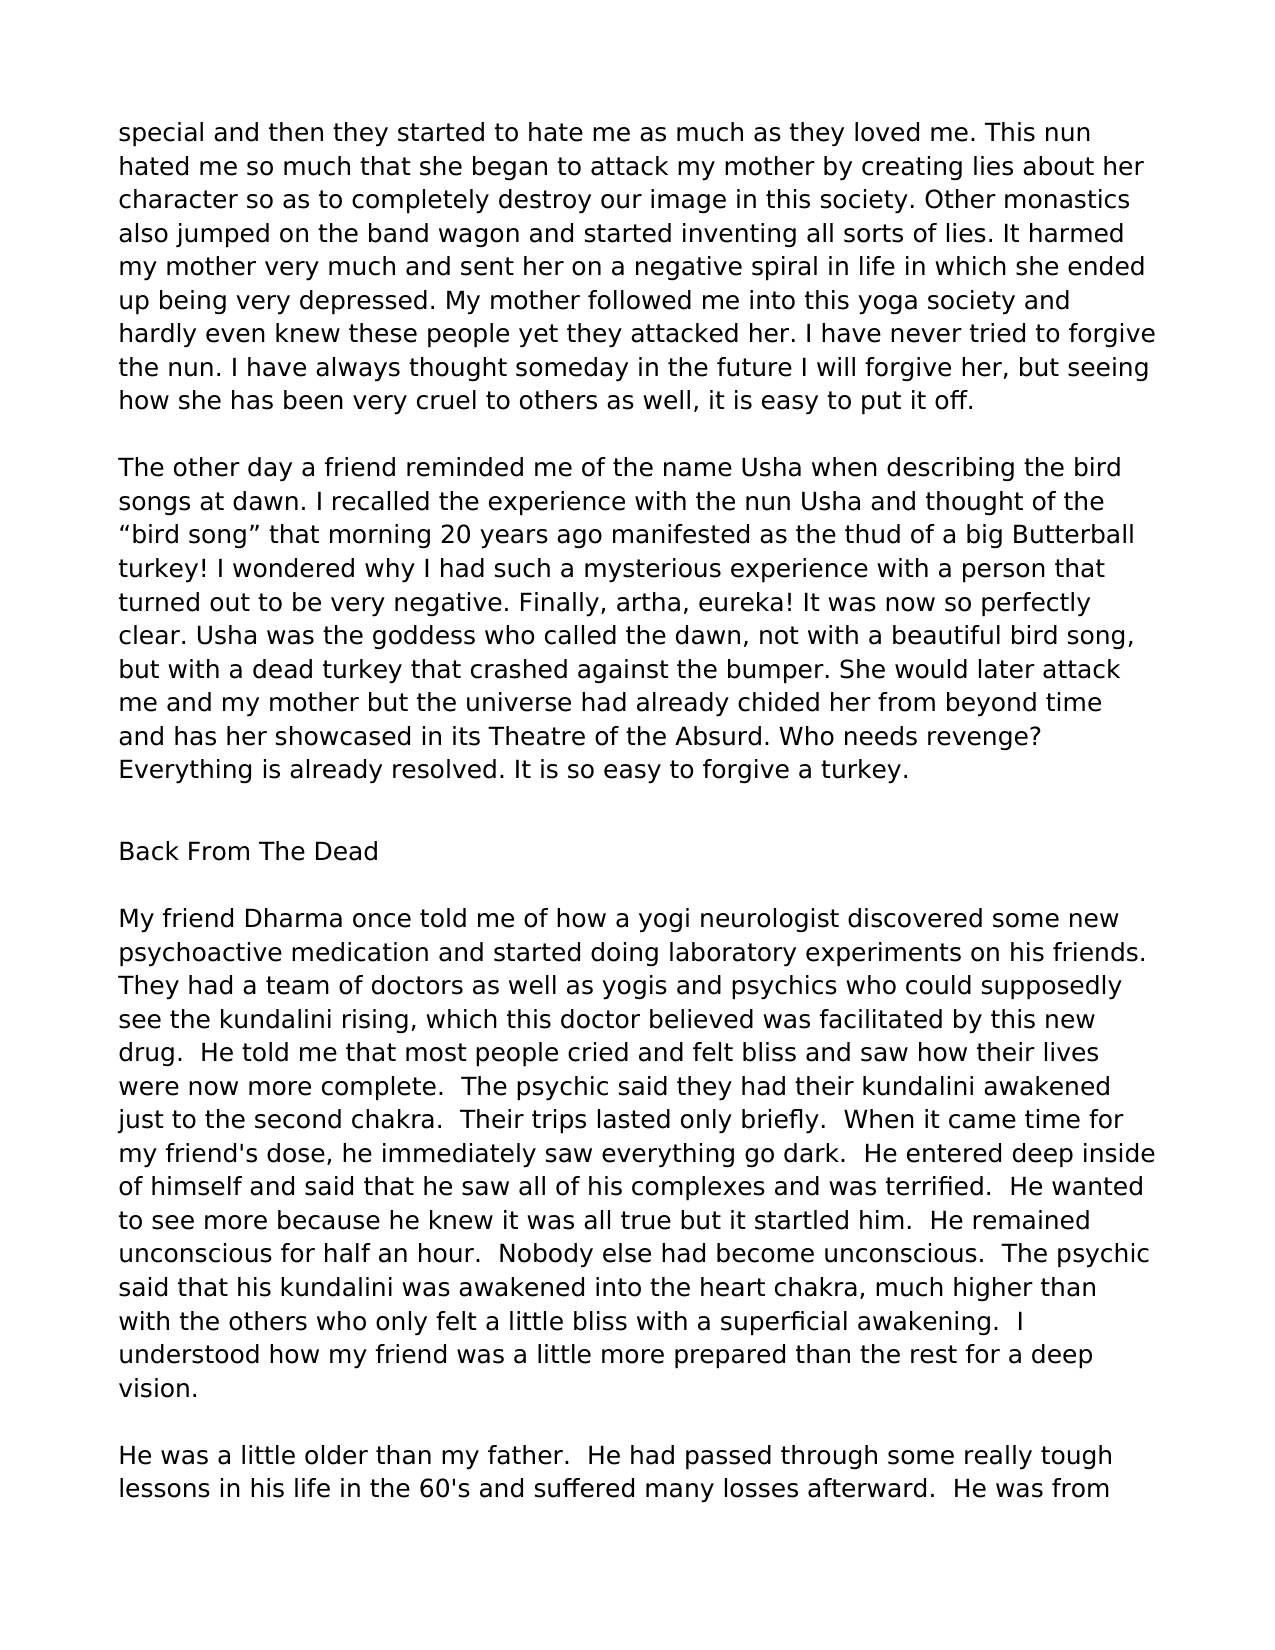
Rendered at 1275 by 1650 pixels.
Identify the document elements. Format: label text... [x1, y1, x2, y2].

text Back From The Dead My friend Dharma once told me of how a yogi neurologist discovered some new psychoactive medication and started doing laboratory experiments on his friends. They had a team of doctors as well as yogis and psychics who could supposedly see the kundalini rising, which this doctor believed was facilitated by this new drug. He told me that most people cried and felt bliss and saw how their lives were now more complete. The psychic said they had their kundalini awakened just to the second chakra. Their trips lasted only briefly. When it came time for my friend's dose, he immediately saw everything go dark. He entered deep inside of himself and said that he saw all of his complexes and was terrified. He wanted to see more because he knew it was all true but it startled him. He remained unconscious for half an hour. Nobody else had become unconscious. The psychic said that his kundalini was awakened into the heart chakra, much higher than with the others who only felt a little bliss with a superficial awakening. I understood how my friend was a little more prepared than the rest for a deep vision. He was a little older than my father. He had passed through some really tough lessons in his life in the 60's and suffered many losses afterward. He was from [118, 837, 1157, 1503]
text special and then they started to hate me as much as they loved me. This nun hated me so much that she began to attack my mother by creating lies about her character so as to completely destroy our image in this society. Other monastics also jumped on the band wagon and started inventing all sorts of lies. It harmed my mother very much and sent her on a negative spiral in life in which she ended up being very depressed. My mother followed me into this yoga society and hardly even knew these people yet they attacked her. I have never tried to forgive the nun. I have always thought someday in the future I will forgive her, but seeing how she has been very cruel to others as well, it is easy to put it off. The other day a friend reminded me of the name Usha when describing the bird songs at dawn. I recalled the experience with the nun Usha and thought of the “bird song” that morning 20 years ago manifested as the thud of a big Butterball turkey! I wondered why I had such a mysterious experience with a person that turned out to be very negative. Finally, artha, eureka! It was now so perfectly clear. Usha was the goddess who called the dawn, not with a beautiful bird song, but with a dead turkey that crashed against the bumper. She would later attack me and my mother but the universe had already chided her from beyond time and has her showcased in its Theatre of the Absurd. Who needs revenge? Everything is already resolved. It is so easy to forgive a turkey. [118, 118, 1157, 818]
